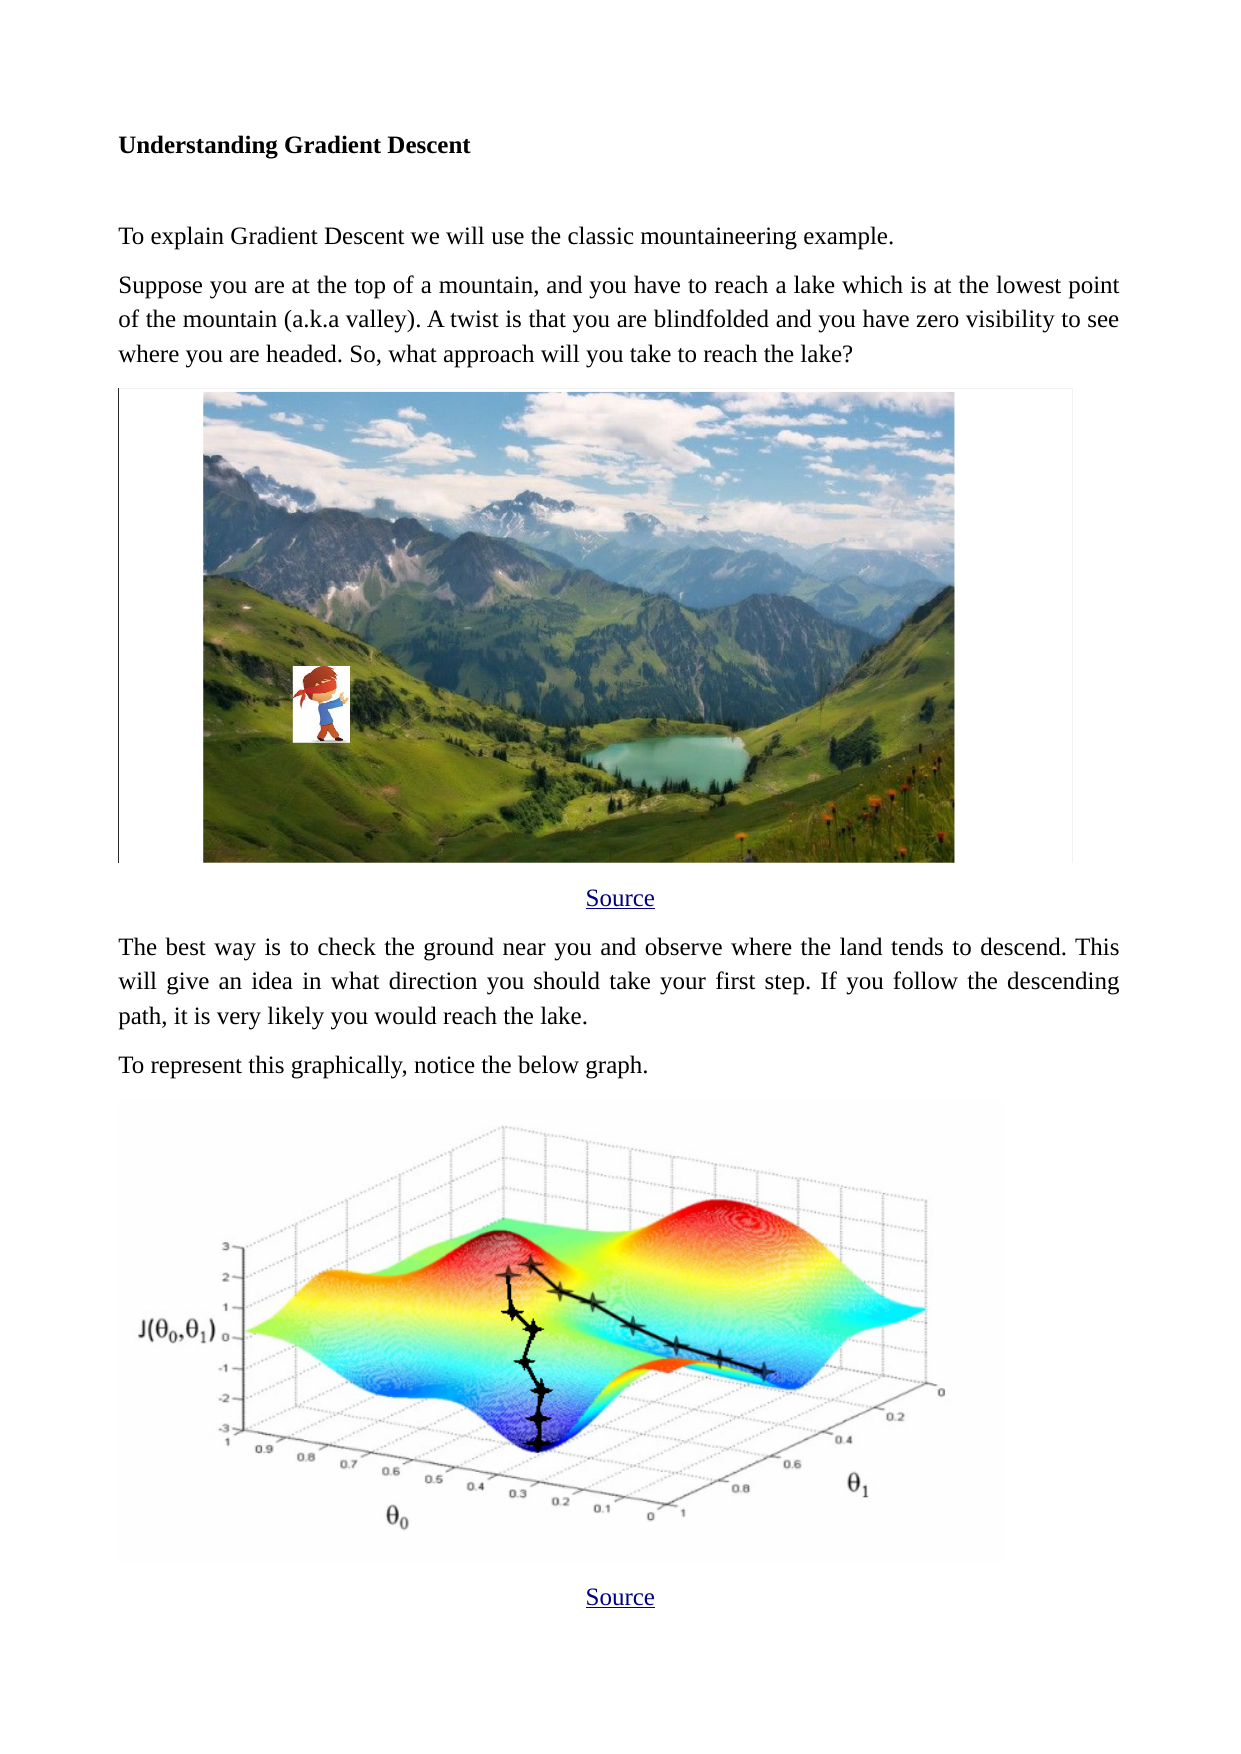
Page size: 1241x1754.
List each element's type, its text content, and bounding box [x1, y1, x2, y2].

text To explain Gradient Descent we will use the classic mountaineering example. [118, 221, 1122, 250]
text Source [118, 883, 1122, 912]
picture [118, 1098, 1007, 1562]
picture [118, 388, 1073, 863]
text Suppose you are at the top of a mountain, and you have to reach a lake which is at the lowest point of the mountain (a.k.a valley). A twist is that you are blindfolded and you have zero visibility to see where you are headed. So, what approach will you take to reach the lake? [118, 270, 1122, 368]
subtitle Understanding Gradient Descent [118, 131, 1122, 159]
text Source [118, 1582, 1122, 1611]
text To represent this graphically, notice the below graph. [118, 1050, 1122, 1079]
text The best way is to check the ground near you and observe where the land tends to descend. This will give an idea in what direction you should take your first step. If you follow the descending path, it is very likely you would reach the lake. [118, 932, 1122, 1029]
